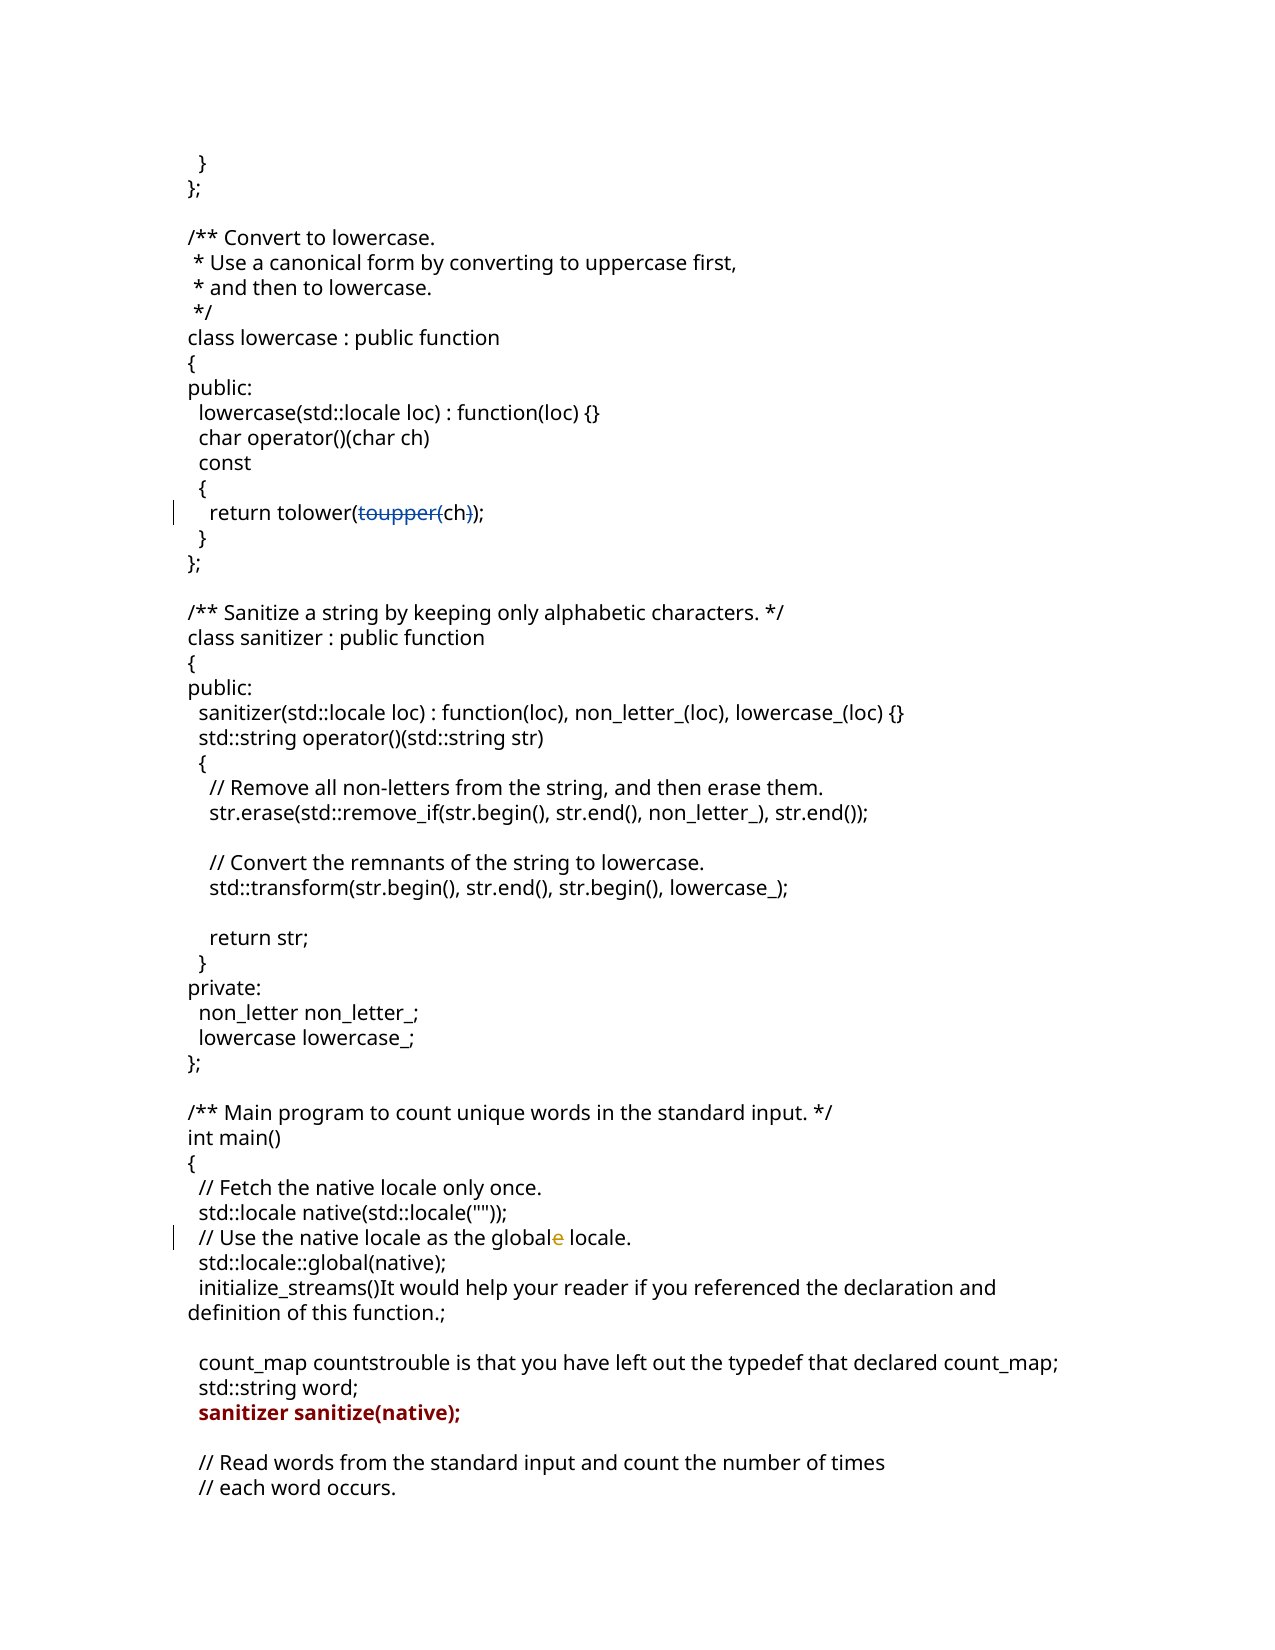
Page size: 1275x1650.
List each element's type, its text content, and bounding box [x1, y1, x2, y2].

text std::transform(str.begin(), str.end(), str.begin(), lowercase_); [187, 875, 1072, 900]
text char operator()(char ch) [187, 425, 1072, 450]
text * Use a canonical form by converting to uppercase first, [187, 250, 1072, 275]
text * and then to lowercase. [187, 275, 1072, 300]
text count_map countstrouble is that you have left out the typedef that declared count_map; [187, 1350, 1072, 1375]
text /** Convert to lowercase. [187, 225, 1072, 250]
text std::string operator()(std::string str) [187, 725, 1072, 750]
text // Fetch the native locale only once. [187, 1175, 1072, 1200]
text { [187, 350, 1072, 375]
text public: [187, 375, 1072, 400]
text // each word occurs. [187, 1475, 1072, 1500]
text // Read words from the standard input and count the number of times [187, 1450, 1072, 1475]
text // Convert the remnants of the string to lowercase. [187, 850, 1072, 875]
text return str; [187, 925, 1072, 950]
text { [187, 475, 1072, 500]
text lowercase(std::locale loc) : function(loc) {} [187, 400, 1072, 425]
text } [187, 525, 1072, 550]
text } [187, 150, 1072, 175]
text const [187, 450, 1072, 475]
text sanitizer(std::locale loc) : function(loc), non_letter_(loc), lowercase_(loc) {} [187, 700, 1072, 725]
text std::locale::global(native); [187, 1250, 1072, 1275]
text return tolower(ch); [187, 500, 1072, 525]
text { [187, 1150, 1072, 1175]
text class sanitizer : public function [187, 625, 1072, 650]
text std::locale native(std::locale("")); [187, 1200, 1072, 1225]
text /** Main program to count unique words in the standard input. */ [187, 1100, 1072, 1125]
text { [187, 650, 1072, 675]
text }; [187, 550, 1072, 575]
text }; [187, 175, 1072, 200]
text lowercase lowercase_; [187, 1025, 1072, 1050]
text str.erase(std::remove_if(str.begin(), str.end(), non_letter_), str.end()); [187, 800, 1072, 825]
text sanitizer sanitize(native); [187, 1400, 1072, 1425]
text // Use the native locale as the global locale. [187, 1225, 1072, 1250]
text public: [187, 675, 1072, 700]
text non_letter non_letter_; [187, 1000, 1072, 1025]
text class lowercase : public function [187, 325, 1072, 350]
text */ [187, 300, 1072, 325]
text private: [187, 975, 1072, 1000]
text int main() [187, 1125, 1072, 1150]
text } [187, 950, 1072, 975]
text initialize_streams()It would help your reader if you referenced the declaration and definition of this function.; [187, 1275, 1072, 1325]
text std::string word; [187, 1375, 1072, 1400]
text { [187, 750, 1072, 775]
text // Remove all non-letters from the string, and then erase them. [187, 775, 1072, 800]
text }; [187, 1050, 1072, 1075]
text /** Sanitize a string by keeping only alphabetic characters. */ [187, 600, 1072, 625]
